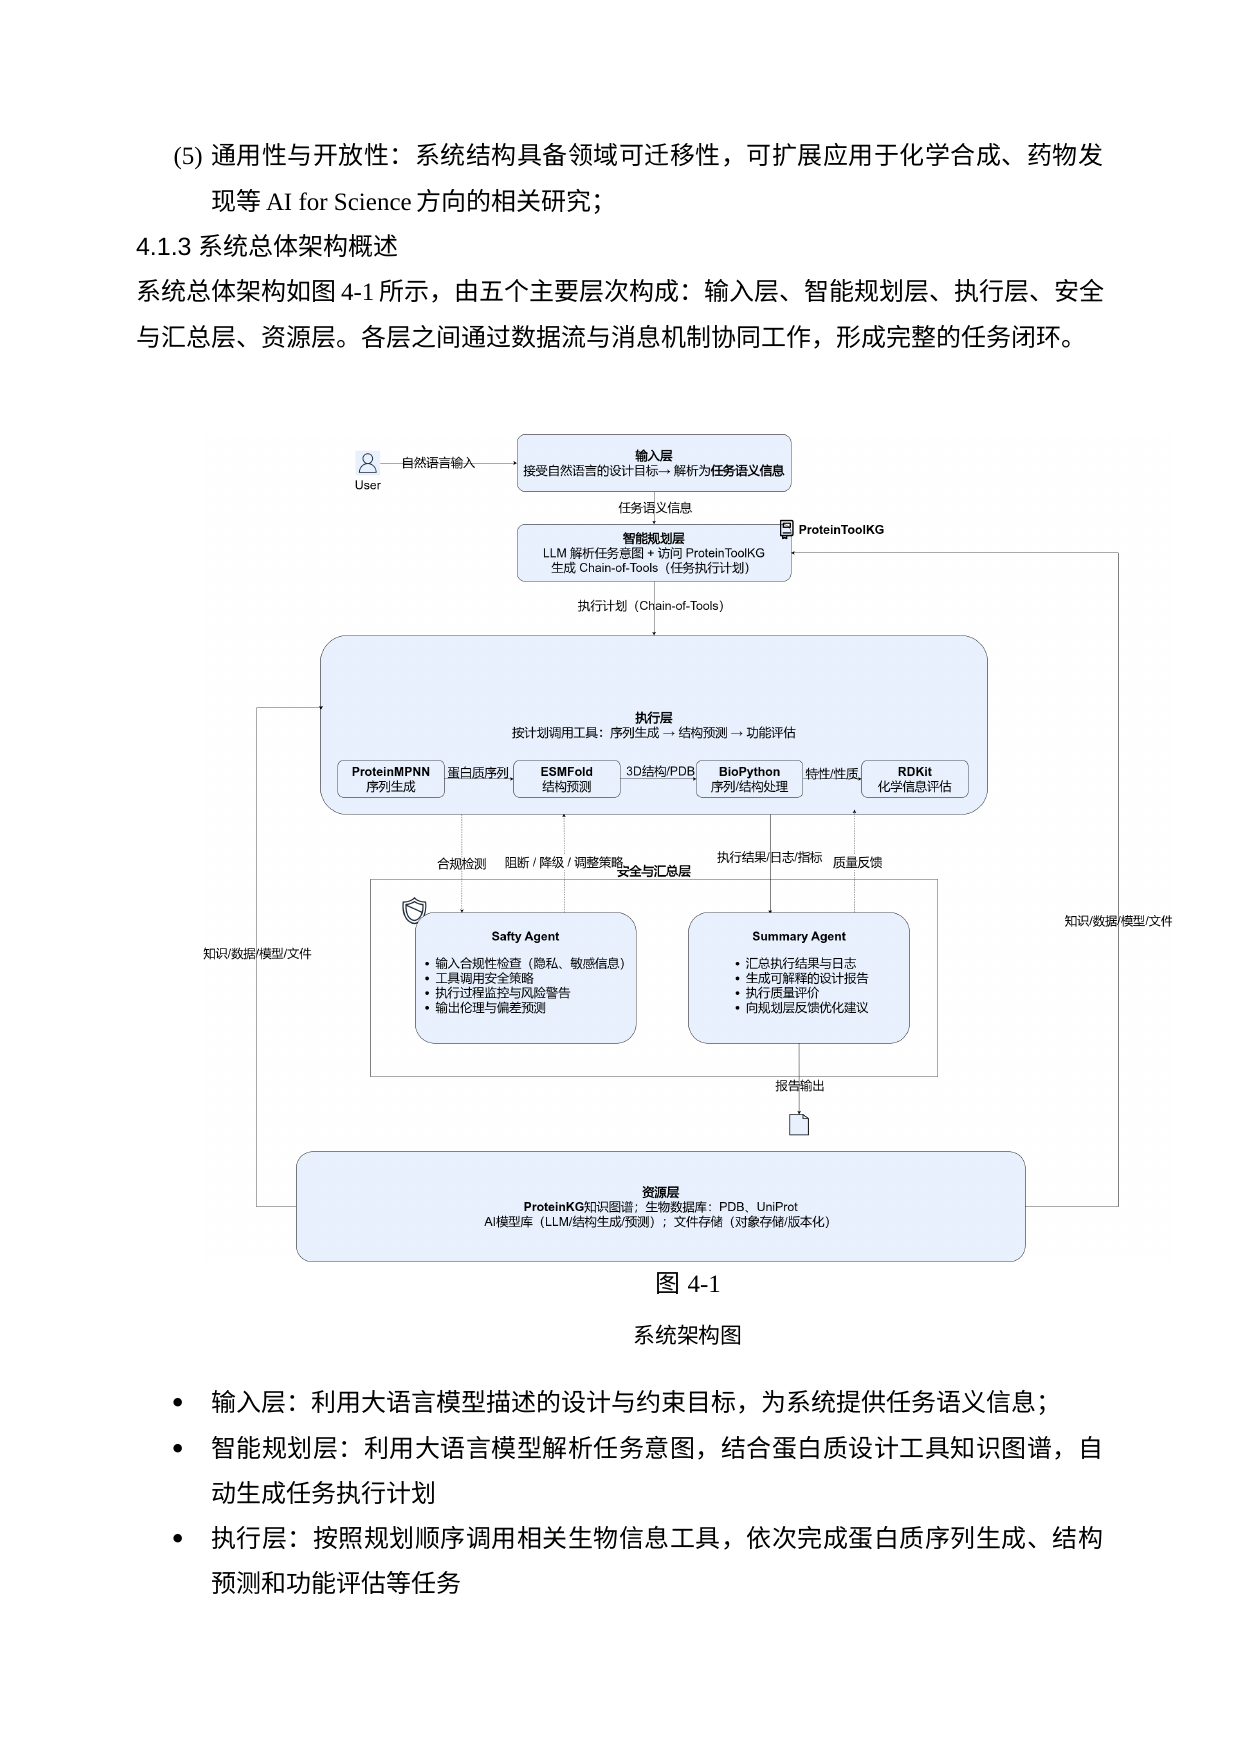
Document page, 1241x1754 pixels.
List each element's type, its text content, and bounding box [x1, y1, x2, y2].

list 输入层：利用大语言模型描述的设计与约束目标，为系统提供任务语义信息； [173, 470, 1104, 1419]
list 智能规划层：利用大语言模型解析任务意图，结合蛋白质设计工具知识图谱，自动生成任务执行计划 [173, 1428, 1104, 1509]
text 系统架构图 [203, 1318, 1172, 1349]
picture [203, 434, 1173, 1262]
list 通用性与开放性：系统结构具备领域可迁移性，可扩展应用于化学合成、药物发现等AI for Science方向的相关研究； [173, 136, 1104, 217]
list 执行层：按照规划顺序调用相关生物信息工具，依次完成蛋白质序列生成、结构预测和功能评估等任务 [173, 1519, 1104, 1600]
text 系统总体架构如图4-1所示，由五个主要层次构成：输入层、智能规划层、执行层、安全与汇总层、资源层。各层之间通过数据流与消息机制协同工作，形成完整的任务闭环。 [136, 272, 1104, 353]
text 图 4-1 [203, 1262, 1172, 1298]
subtitle 4.1.3 系统总体架构概述 [136, 226, 1104, 263]
